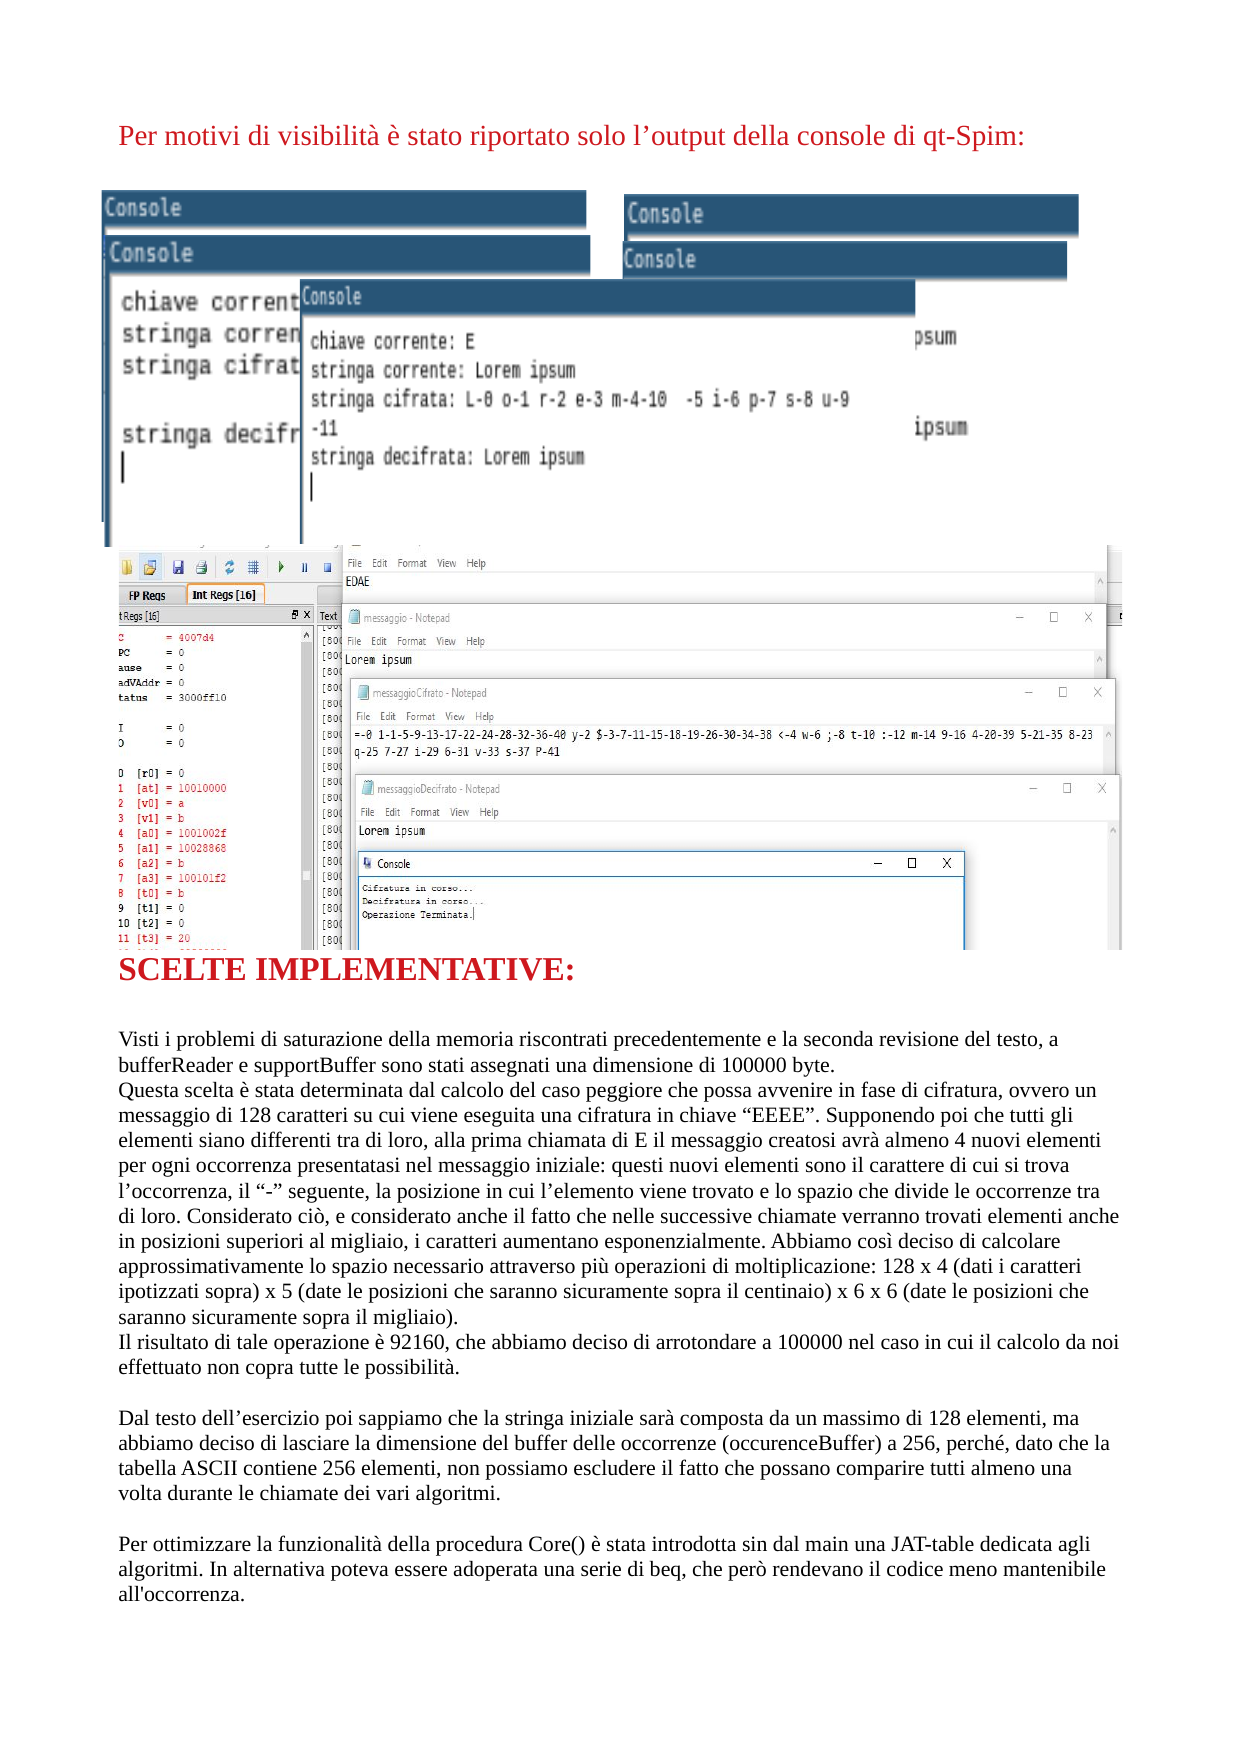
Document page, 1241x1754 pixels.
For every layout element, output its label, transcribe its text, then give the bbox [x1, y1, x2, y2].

text Dal testo dell’esercizio poi sappiamo che la stringa iniziale sarà composta da un massimo di 128 elementi, ma abbiamo deciso di lasciare la dimensione del buffer delle occorrenze (occurenceBuffer) a 256, perché, dato che la tabella ASCII contiene 256 elementi, non possiamo escludere il fatto che possano comparire tutti almeno una volta durante le chiamate dei vari algoritmi. [118, 1404, 1122, 1505]
text Per motivi di visibilità è stato riportato solo l’output della console di qt-Spim: [118, 118, 1122, 152]
text Per ottimizzare la funzionalità della procedura Core() è stata introdotta sin dal main una JAT-table dedicata agli algoritmi. In alternativa poteva essere adoperata una serie di beq, che però rendevano il codice meno mantenibile all'occorrenza. [118, 1531, 1122, 1606]
text Questa scelta è stata determinata dal calcolo del caso peggiore che possa avvenire in fase di cifratura, ovvero un messaggio di 128 caratteri su cui viene eseguita una cifratura in chiave “EEEE”. Supponendo poi che tutti gli elementi siano differenti tra di loro, alla prima chiamata di E il messaggio creatosi avrà almeno 4 nuovi elementi per ogni occorrenza presentatasi nel messaggio iniziale: questi nuovi elementi sono il carattere di cui si trova l’occorrenza, il “-” seguente, la posizione in cui l’elemento viene trovato e lo spazio che divide le occorrenze tra di loro. Considerato ciò, e considerato anche il fatto che nelle successive chiamate verranno trovati elementi anche in posizioni superiori al migliaio, i caratteri aumentano esponenzialmente. Abbiamo così deciso di calcolare approssimativamente lo spazio necessario attraverso più operazioni di moltiplicazione: 128 x 4 (dati i caratteri ipotizzati sopra) x 5 (date le posizioni che saranno sicuramente sopra il centinaio) x 6 x 6 (date le posizioni che saranno sicuramente sopra il migliaio). [118, 1077, 1122, 1329]
text Il risultato di tale operazione è 92160, che abbiamo deciso di arrotondare a 100000 nel caso in cui il calcolo da noi effettuato non copra tutte le possibilità. [118, 1329, 1122, 1379]
text Visti i problemi di saturazione della memoria riscontrati precedentemente e la seconda revisione del testo, a bufferReader e supportBuffer sono stati assegnati una dimensione di 100000 byte. [118, 1026, 1122, 1077]
text SCELTE IMPLEMENTATIVE: [118, 950, 1122, 988]
